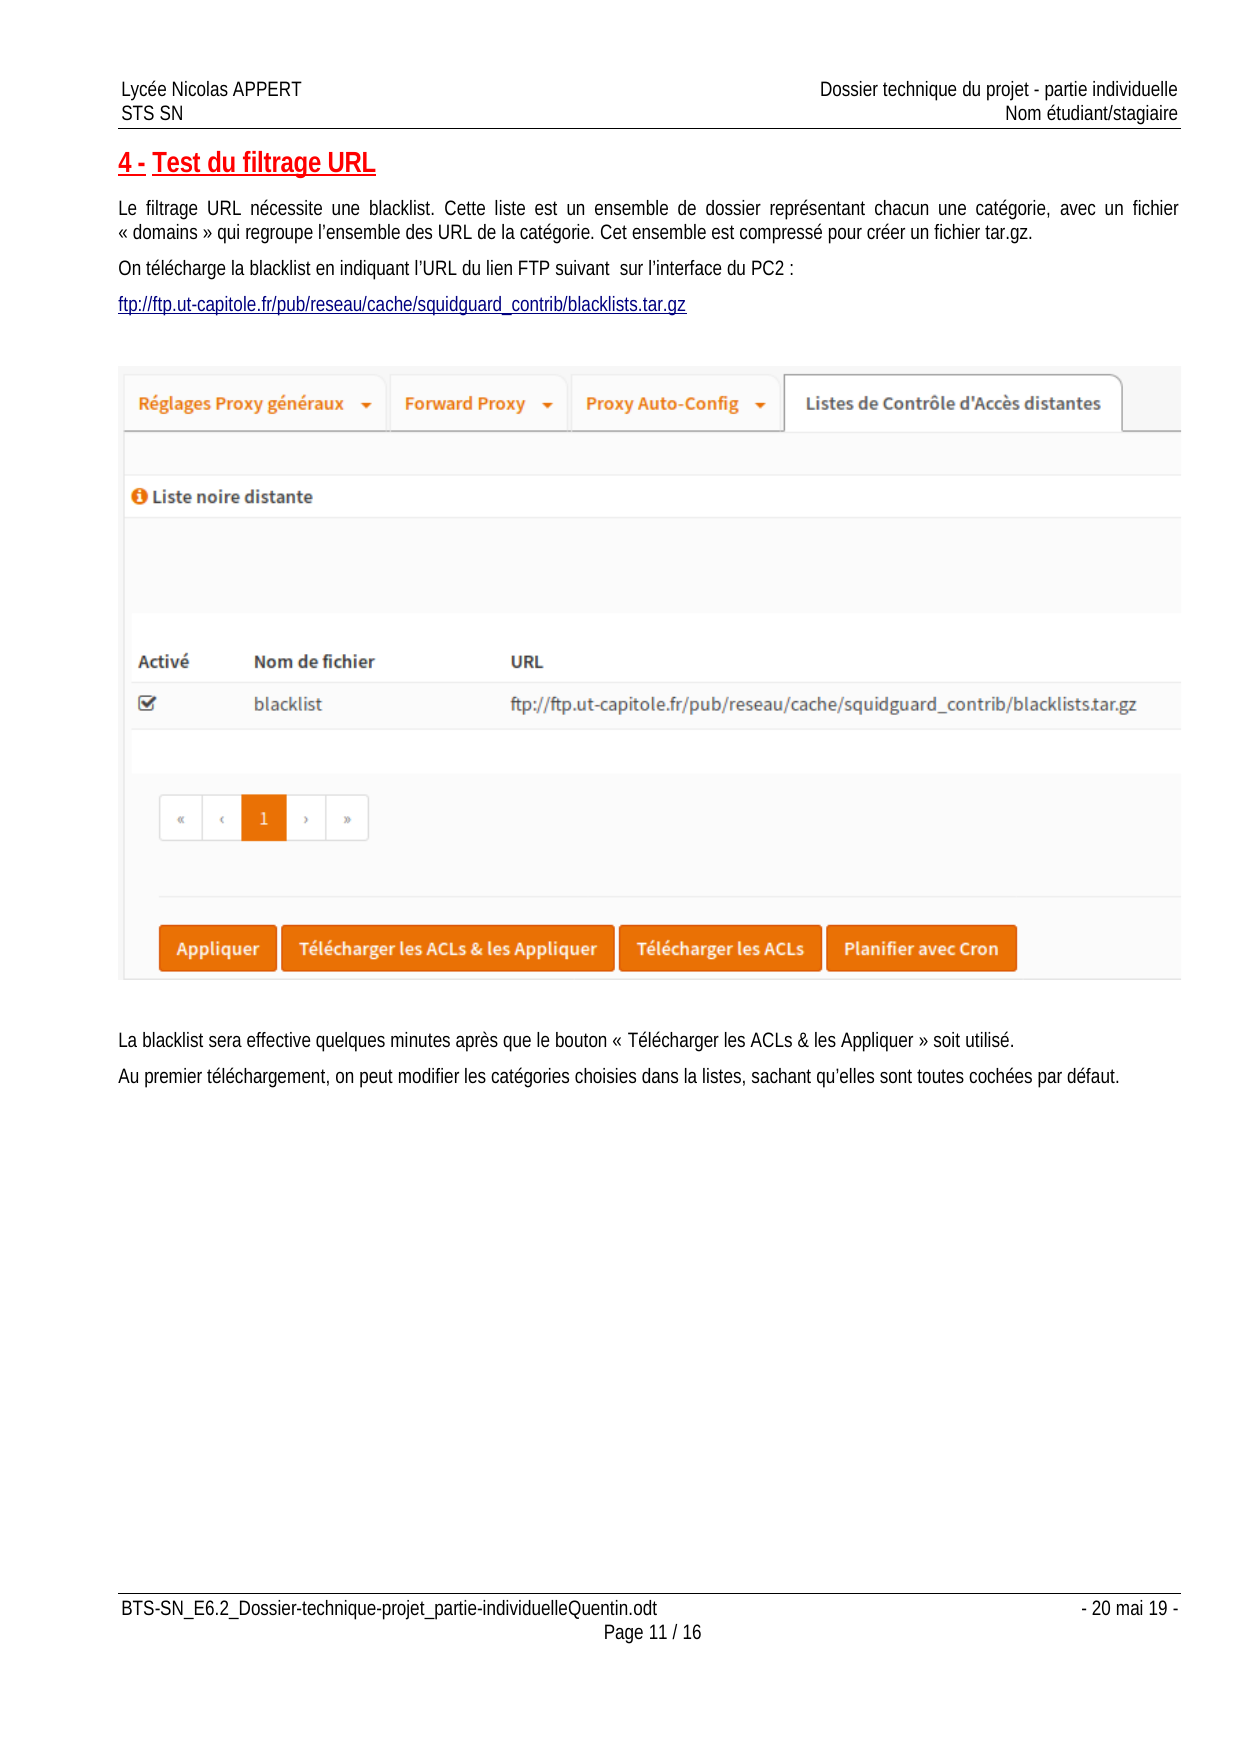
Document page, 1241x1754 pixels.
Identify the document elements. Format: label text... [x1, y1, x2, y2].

text Au premier téléchargement, on peut modifier les catégories choisies dans la listes, sachant qu’elles sont toutes cochées par défaut. [118, 1064, 1181, 1088]
subtitle 4 - Test du filtrage URL [118, 145, 1181, 178]
text On télécharge la blacklist en indiquant l’URL du lien FTP suivant sur l’interface du PC2 : [118, 256, 1181, 280]
text Le filtrage URL nécessite une blacklist. Cette liste est un ensemble de dossier représentant chacun une catégorie, avec un fichier « domains » qui regroupe l’ensemble des URL de la catégorie. Cet ensemble est compressé pour créer un fichier tar.gz. [118, 196, 1181, 244]
text La blacklist sera effective quelques minutes après que le bouton « Télécharger les ACLs & les Appliquer » soit utilisé. [118, 1028, 1181, 1052]
picture [118, 366, 1182, 980]
text ftp://ftp.ut-capitole.fr/pub/reseau/cache/squidguard_contrib/blacklists.tar.gz [118, 292, 1181, 316]
